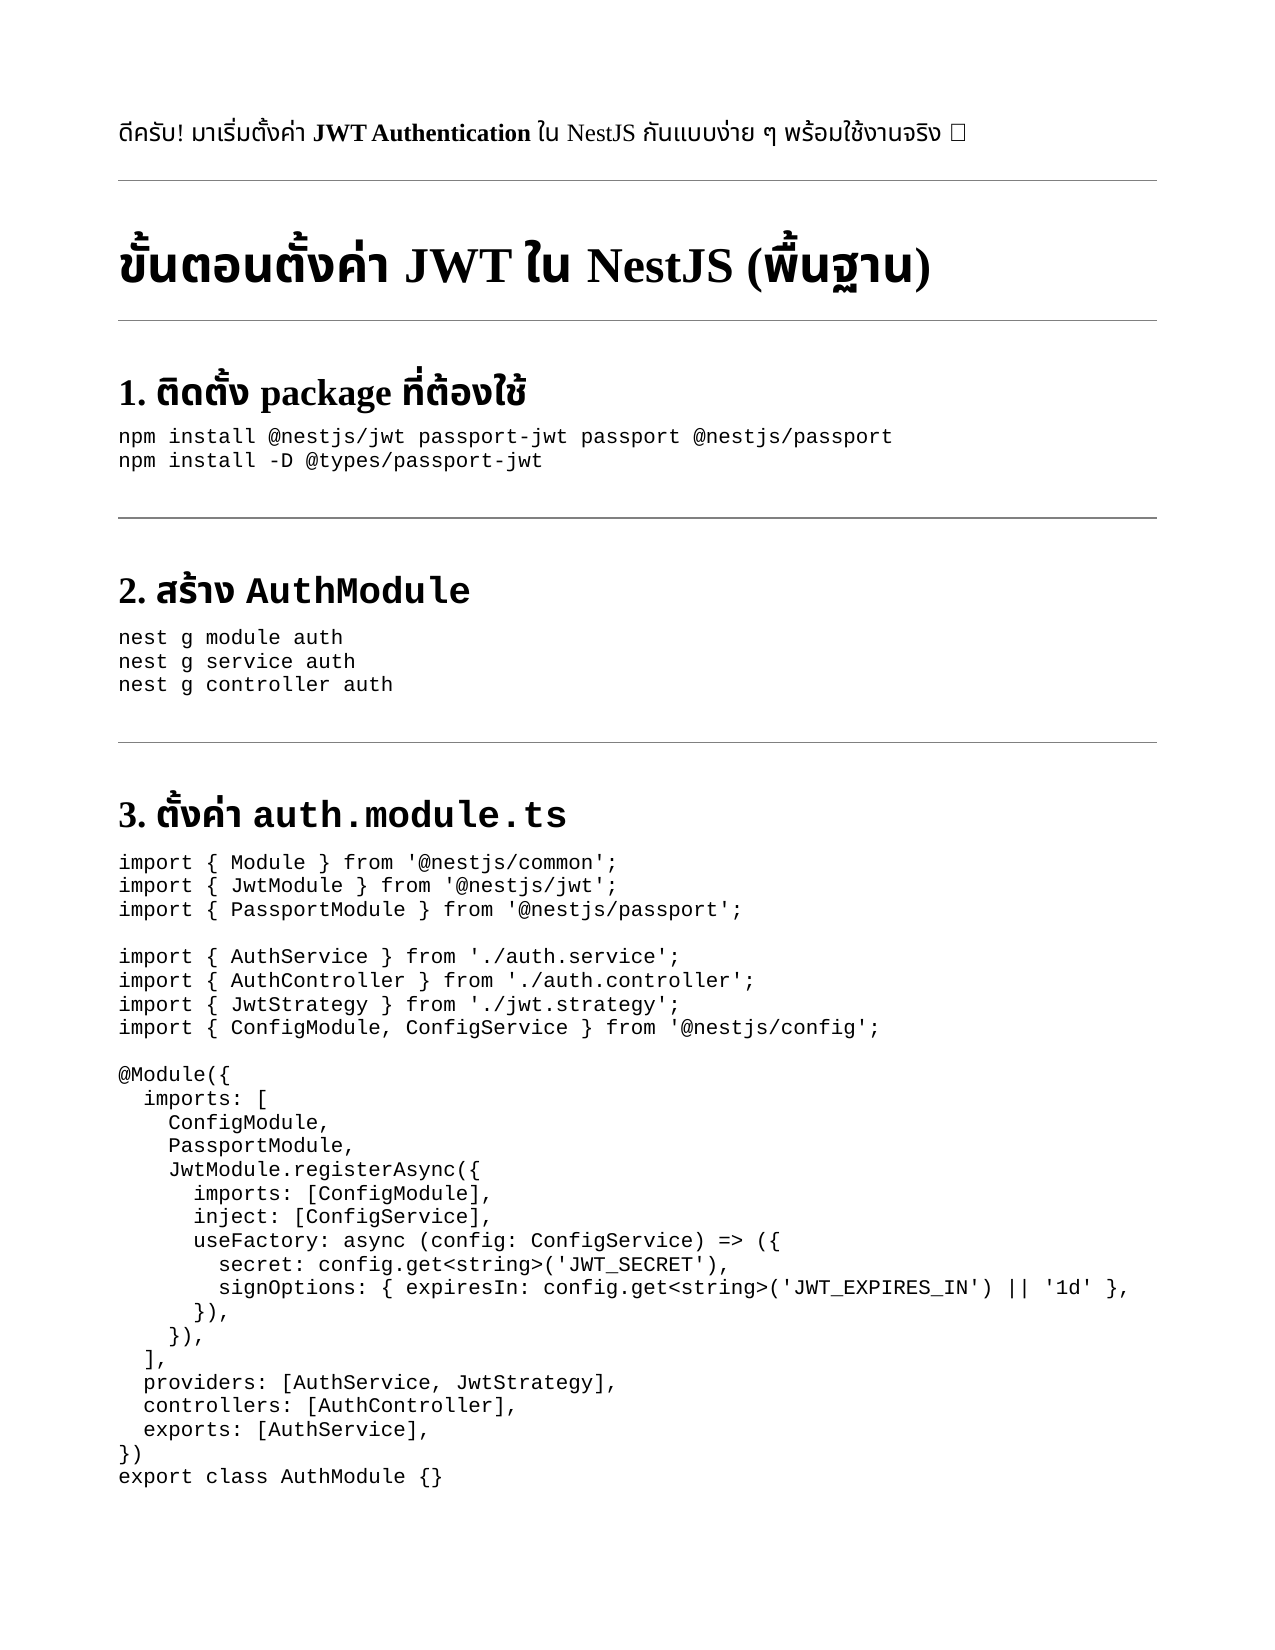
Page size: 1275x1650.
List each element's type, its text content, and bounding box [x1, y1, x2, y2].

text imports: [ [118, 1088, 1157, 1112]
text import { JwtModule } from '@nestjs/jwt'; [118, 875, 1157, 899]
text import { Module } from '@nestjs/common'; [118, 852, 1157, 875]
subtitle 3. ตั้งค่า auth.module.ts [118, 793, 1157, 839]
text secret: config.get<string>('JWT_SECRET'), [118, 1254, 1157, 1277]
subtitle ขั้นตอนตั้งค่า JWT ใน NestJS (พื้นฐาน) [118, 235, 1157, 293]
text imports: [ConfigModule], [118, 1183, 1157, 1206]
text @Module({ [118, 1064, 1157, 1088]
text }) [118, 1443, 1157, 1466]
text signOptions: { expiresIn: config.get<string>('JWT_EXPIRES_IN') || '1d' }, [118, 1277, 1157, 1301]
text import { AuthController } from './auth.controller'; [118, 970, 1157, 993]
text ConfigModule, [118, 1112, 1157, 1135]
text JwtModule.registerAsync({ [118, 1159, 1157, 1183]
text providers: [AuthService, JwtStrategy], [118, 1372, 1157, 1396]
text nest g service auth [118, 651, 1157, 674]
text npm install -D @types/passport-jwt [118, 450, 1157, 474]
text export class AuthModule {} [118, 1466, 1157, 1490]
text ดีครับ! มาเริ่มตั้งค่า JWT Authentication ใน NestJS กันแบบง่าย ๆ พร้อมใช้งานจริง 🔐 [118, 118, 1157, 147]
text useFactory: async (config: ConfigService) => ({ [118, 1230, 1157, 1254]
text nest g controller auth [118, 674, 1157, 698]
text import { ConfigModule, ConfigService } from '@nestjs/config'; [118, 1017, 1157, 1041]
text npm install @nestjs/jwt passport-jwt passport @nestjs/passport [118, 426, 1157, 450]
subtitle 1. ติดตั้ง package ที่ต้องใช้ [118, 371, 1157, 414]
text ], [118, 1348, 1157, 1372]
text controllers: [AuthController], [118, 1396, 1157, 1419]
text import { PassportModule } from '@nestjs/passport'; [118, 899, 1157, 923]
text import { JwtStrategy } from './jwt.strategy'; [118, 993, 1157, 1017]
text nest g module auth [118, 627, 1157, 651]
text import { AuthService } from './auth.service'; [118, 946, 1157, 970]
text inject: [ConfigService], [118, 1206, 1157, 1230]
text }), [118, 1324, 1157, 1348]
subtitle 2. สร้าง AuthModule [118, 568, 1157, 615]
text }), [118, 1301, 1157, 1324]
text PassportModule, [118, 1135, 1157, 1159]
text exports: [AuthService], [118, 1419, 1157, 1443]
